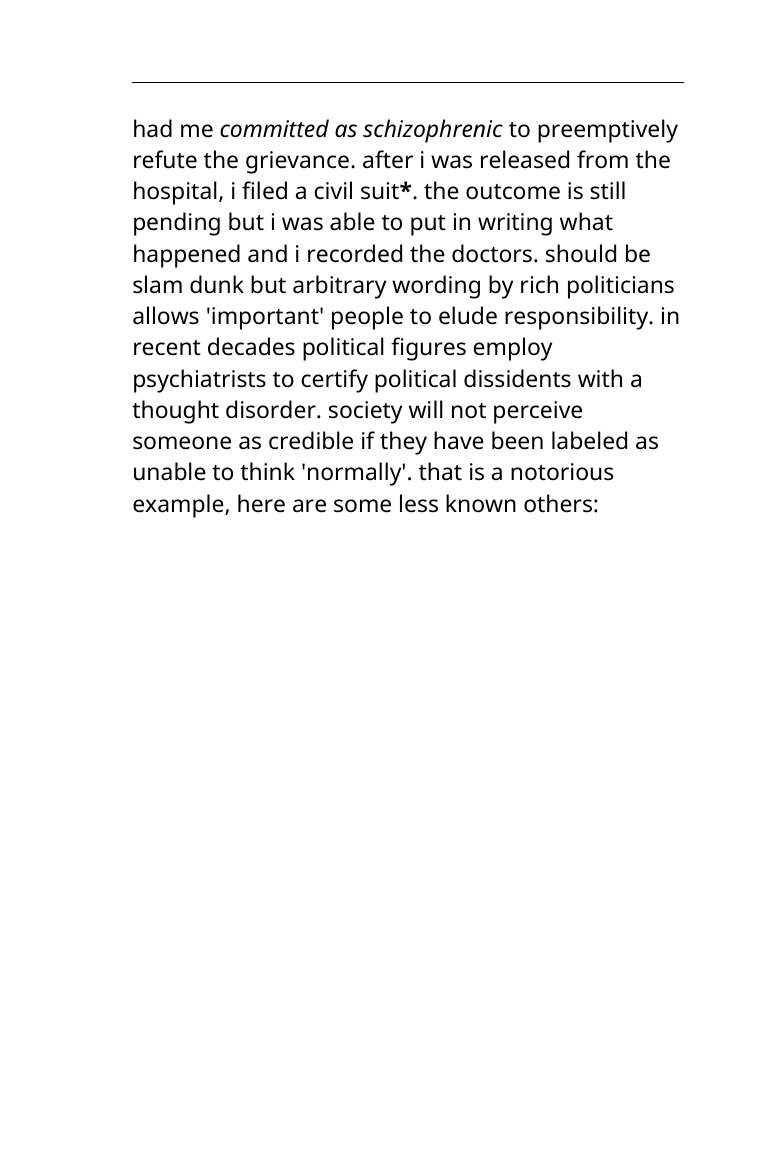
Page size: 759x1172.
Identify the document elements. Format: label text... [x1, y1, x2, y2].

text had me committed as schizophrenic to preemptively refute the grievance. after i was released from the hospital, i filed a civil suit*. the outcome is still pending but i was able to put in writing what happened and i recorded the doctors. should be slam dunk but arbitrary wording by rich politicians allows 'important' people to elude responsibility. in recent decades political figures employ psychiatrists to certify political dissidents with a thought disorder. society will not perceive someone as credible if they have been labeled as unable to think 'normally'. that is a notorious example, here are some less known others: [132, 112, 684, 519]
